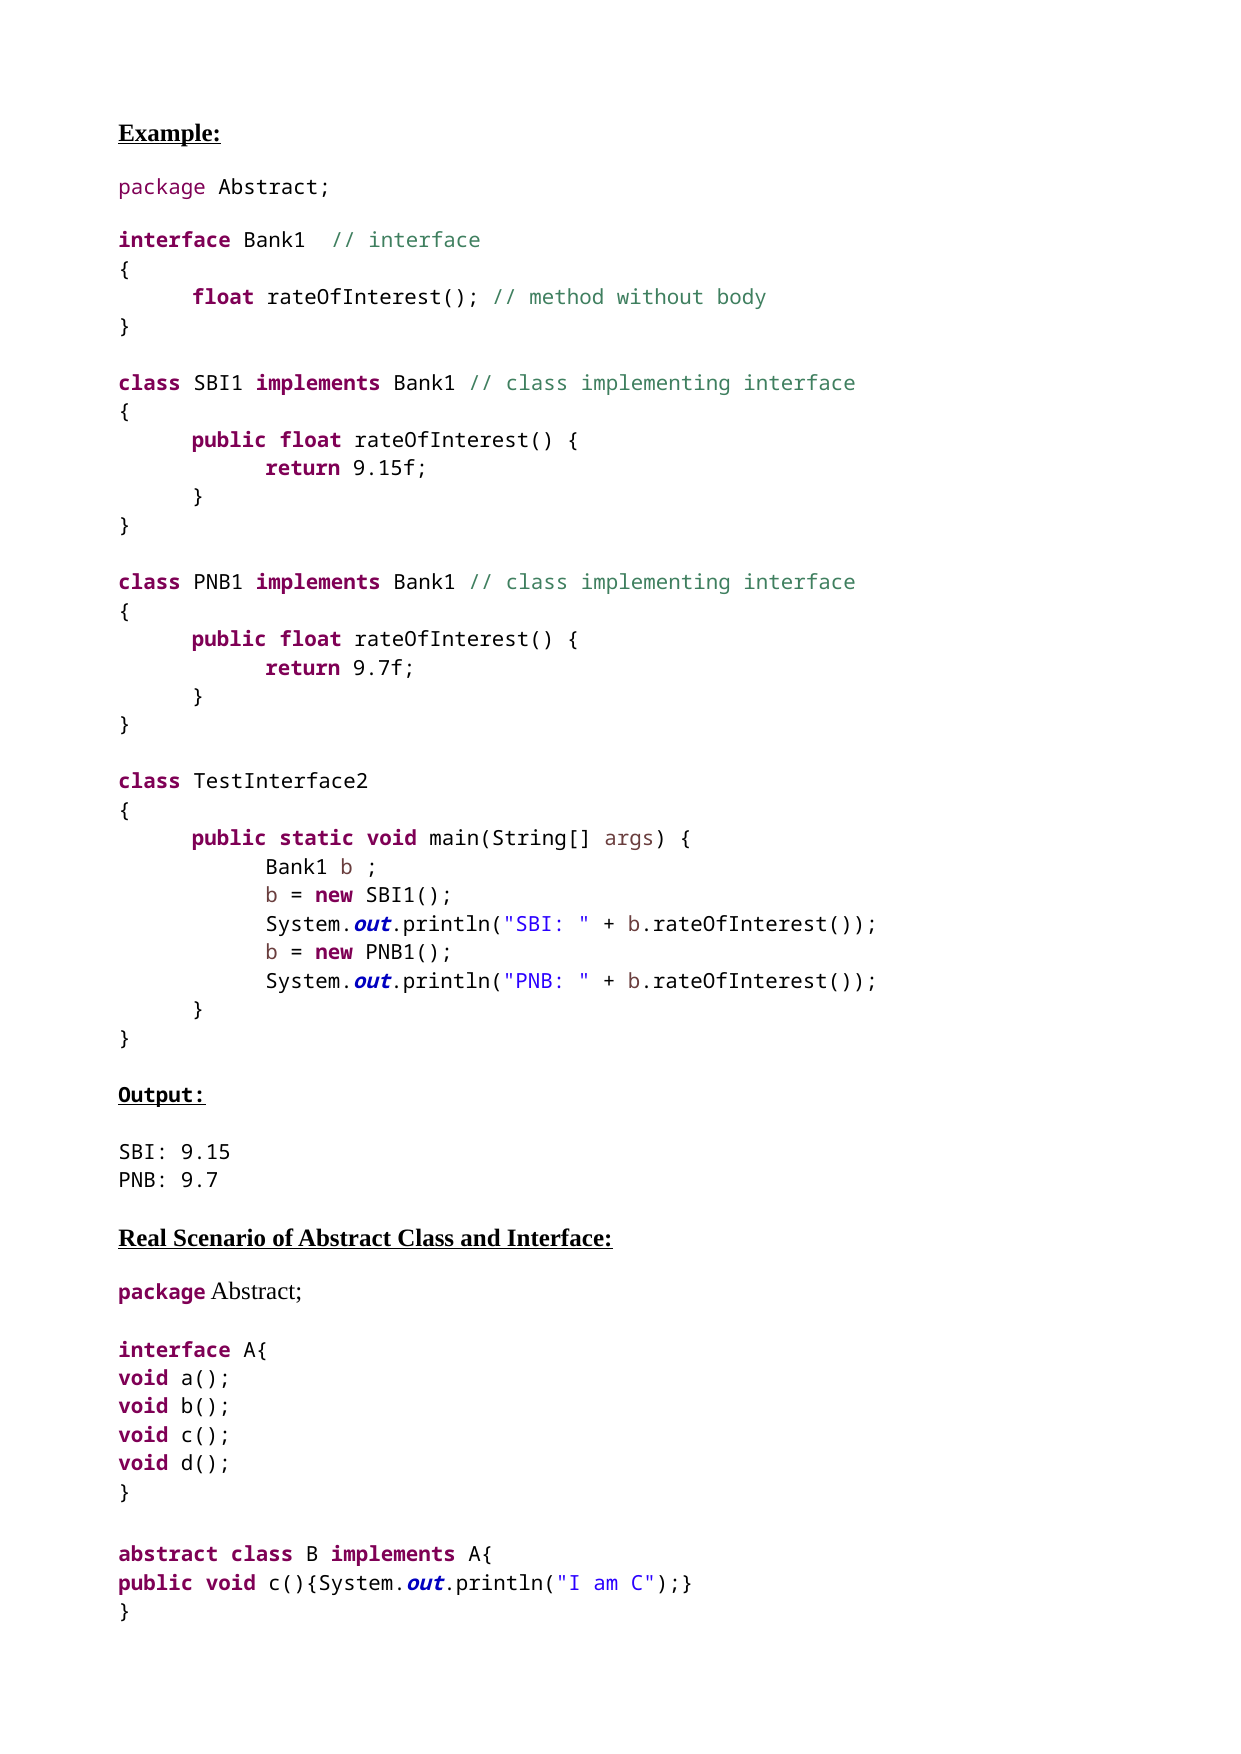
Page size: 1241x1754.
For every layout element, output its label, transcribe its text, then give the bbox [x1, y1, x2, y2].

text { [118, 254, 1122, 282]
text } [118, 681, 1122, 709]
text interface Bank1 // interface [118, 225, 1122, 254]
text public void c(){System.out.println("I am C");} [118, 1568, 1122, 1596]
text } [118, 1596, 1122, 1625]
text System.out.println("PNB: " + b.rateOfInterest()); [118, 966, 1122, 994]
text package Abstract; [118, 1276, 1122, 1306]
text Output: [118, 1080, 1122, 1108]
text void b(); [118, 1392, 1122, 1420]
text { [118, 596, 1122, 624]
text } [118, 709, 1122, 738]
text public float rateOfInterest() { [118, 624, 1122, 653]
text return 9.7f; [118, 653, 1122, 681]
text return 9.15f; [118, 453, 1122, 482]
text package Abstract; [118, 172, 1122, 200]
text class PNB1 implements Bank1 // class implementing interface [118, 567, 1122, 596]
text void d(); [118, 1448, 1122, 1477]
text interface A{ [118, 1335, 1122, 1363]
text } [118, 510, 1122, 538]
text void c(); [118, 1420, 1122, 1448]
text SBI: 9.15 [118, 1137, 1122, 1165]
text public static void main(String[] args) { [118, 823, 1122, 852]
text { [118, 795, 1122, 823]
text } [118, 994, 1122, 1023]
text Bank1 b ; [118, 852, 1122, 880]
text class TestInterface2 [118, 767, 1122, 795]
text b = new PNB1(); [118, 937, 1122, 966]
text System.out.println("SBI: " + b.rateOfInterest()); [118, 909, 1122, 937]
text void a(); [118, 1363, 1122, 1392]
text } [118, 482, 1122, 510]
text } [118, 1477, 1122, 1505]
text } [118, 1023, 1122, 1051]
text Example: [118, 118, 1122, 147]
text float rateOfInterest(); // method without body [118, 282, 1122, 311]
text public float rateOfInterest() { [118, 425, 1122, 453]
text class SBI1 implements Bank1 // class implementing interface [118, 368, 1122, 396]
text } [118, 311, 1122, 339]
text PNB: 9.7 [118, 1165, 1122, 1194]
text Real Scenario of Abstract Class and Interface: [118, 1223, 1122, 1251]
text { [118, 396, 1122, 425]
text b = new SBI1(); [118, 880, 1122, 909]
text abstract class B implements A{ [118, 1539, 1122, 1568]
